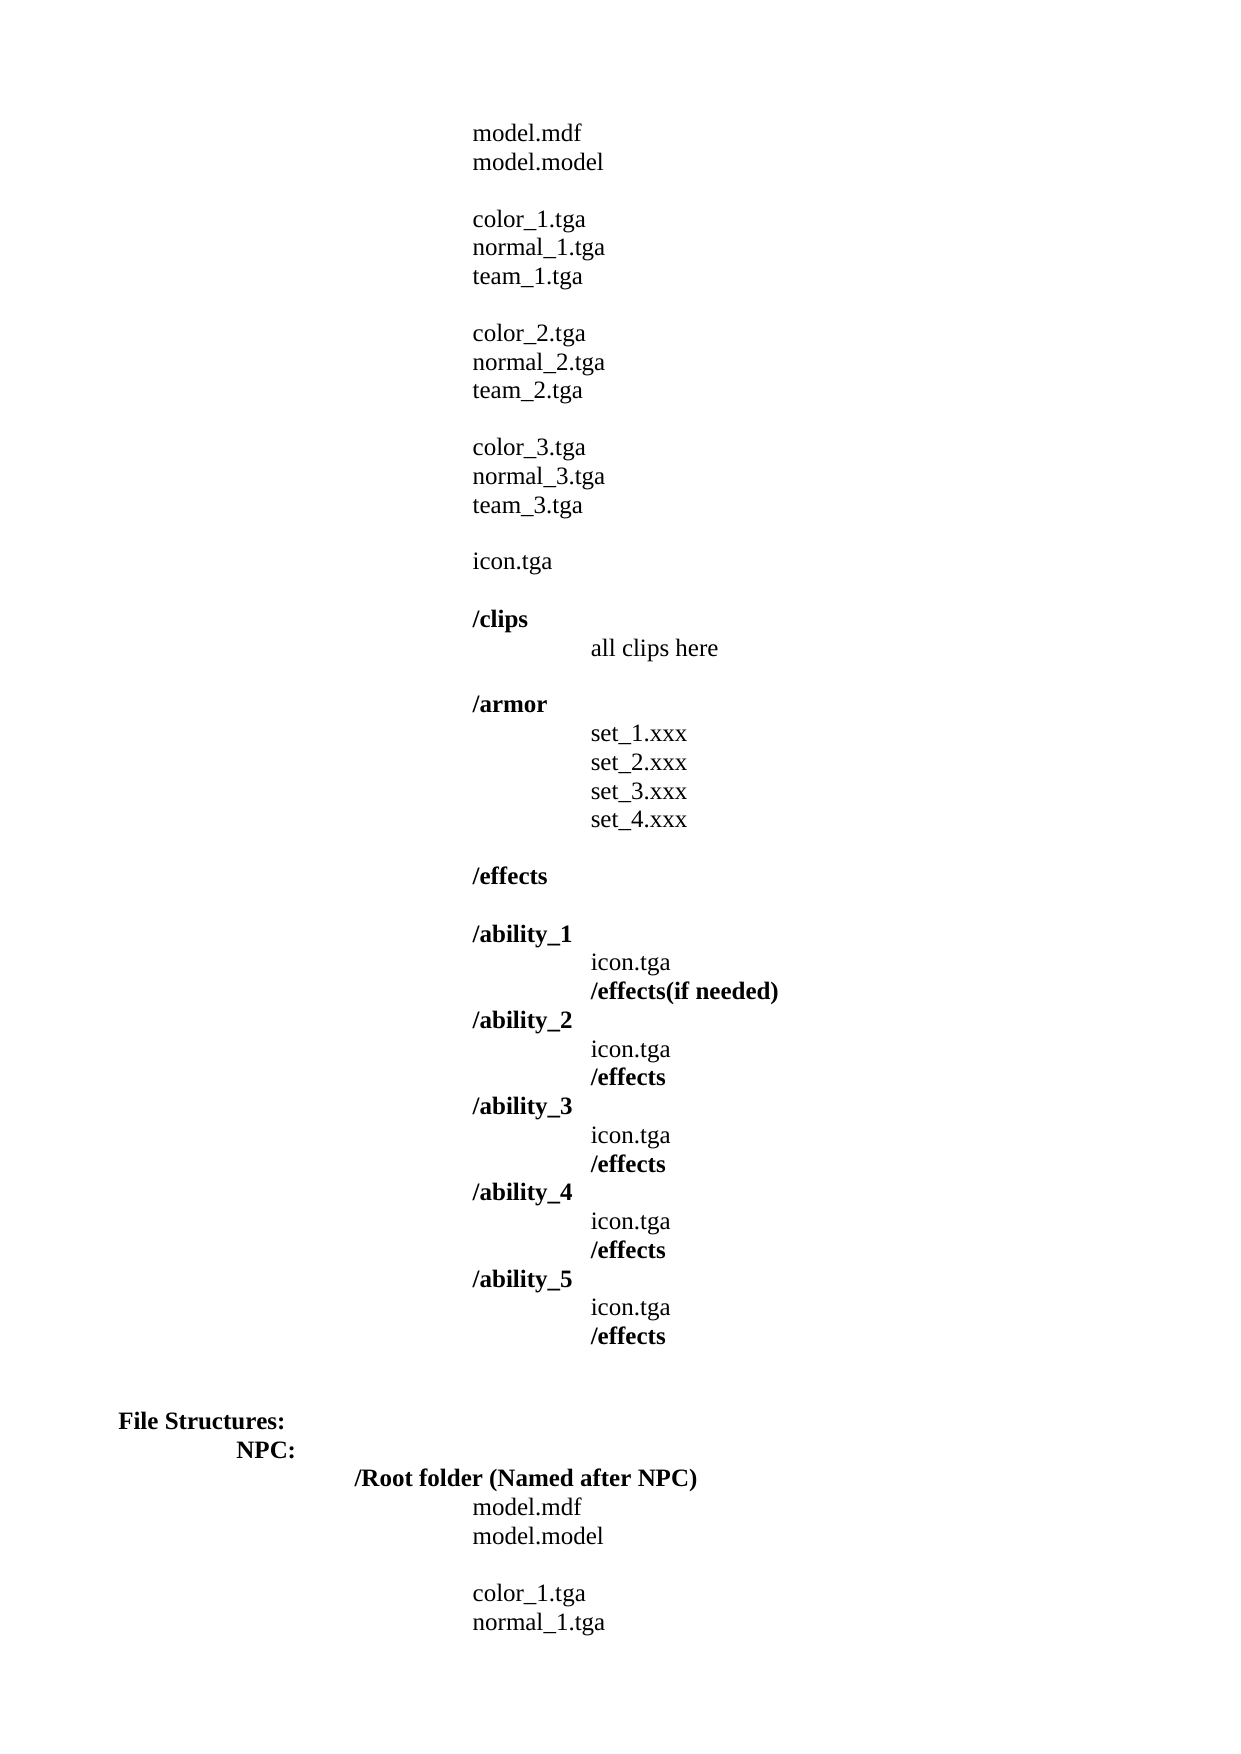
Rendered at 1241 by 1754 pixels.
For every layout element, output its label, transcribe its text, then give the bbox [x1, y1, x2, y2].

text NPC: [118, 1435, 1122, 1463]
text normal_1.tga [118, 232, 1122, 261]
text set_3.xxx [118, 776, 1122, 804]
text /ability_1 [118, 919, 1122, 947]
text /ability_3 [118, 1091, 1122, 1120]
text normal_3.tga [118, 461, 1122, 490]
text team_1.tga [118, 261, 1122, 290]
text color_1.tga [118, 204, 1122, 232]
text /effects [118, 861, 1122, 890]
text model.model [118, 147, 1122, 176]
text icon.tga [118, 1206, 1122, 1235]
text /clips [118, 604, 1122, 633]
text color_2.tga [118, 318, 1122, 347]
text /ability_2 [118, 1005, 1122, 1034]
text /ability_5 [118, 1264, 1122, 1292]
text /effects [118, 1235, 1122, 1264]
text /Root folder (Named after NPC) [118, 1463, 1122, 1492]
text set_4.xxx [118, 804, 1122, 833]
text model.model [118, 1521, 1122, 1550]
text icon.tga [118, 1292, 1122, 1321]
text normal_2.tga [118, 347, 1122, 375]
text /ability_4 [118, 1177, 1122, 1206]
text /armor [118, 689, 1122, 718]
text icon.tga [118, 1034, 1122, 1062]
text /effects(if needed) [118, 976, 1122, 1005]
text color_1.tga [118, 1578, 1122, 1607]
text set_1.xxx [118, 718, 1122, 747]
text icon.tga [118, 947, 1122, 976]
text color_3.tga [118, 432, 1122, 461]
text model.mdf [118, 1492, 1122, 1521]
text set_2.xxx [118, 747, 1122, 776]
text icon.tga [118, 1120, 1122, 1149]
text all clips here [118, 633, 1122, 661]
text File Structures: [118, 1406, 1122, 1435]
text model.mdf [118, 118, 1122, 147]
text /effects [118, 1149, 1122, 1177]
text /effects [118, 1062, 1122, 1091]
text /effects [118, 1321, 1122, 1350]
text icon.tga [118, 546, 1122, 575]
text normal_1.tga [118, 1607, 1122, 1635]
text team_2.tga [118, 375, 1122, 404]
text team_3.tga [118, 490, 1122, 518]
